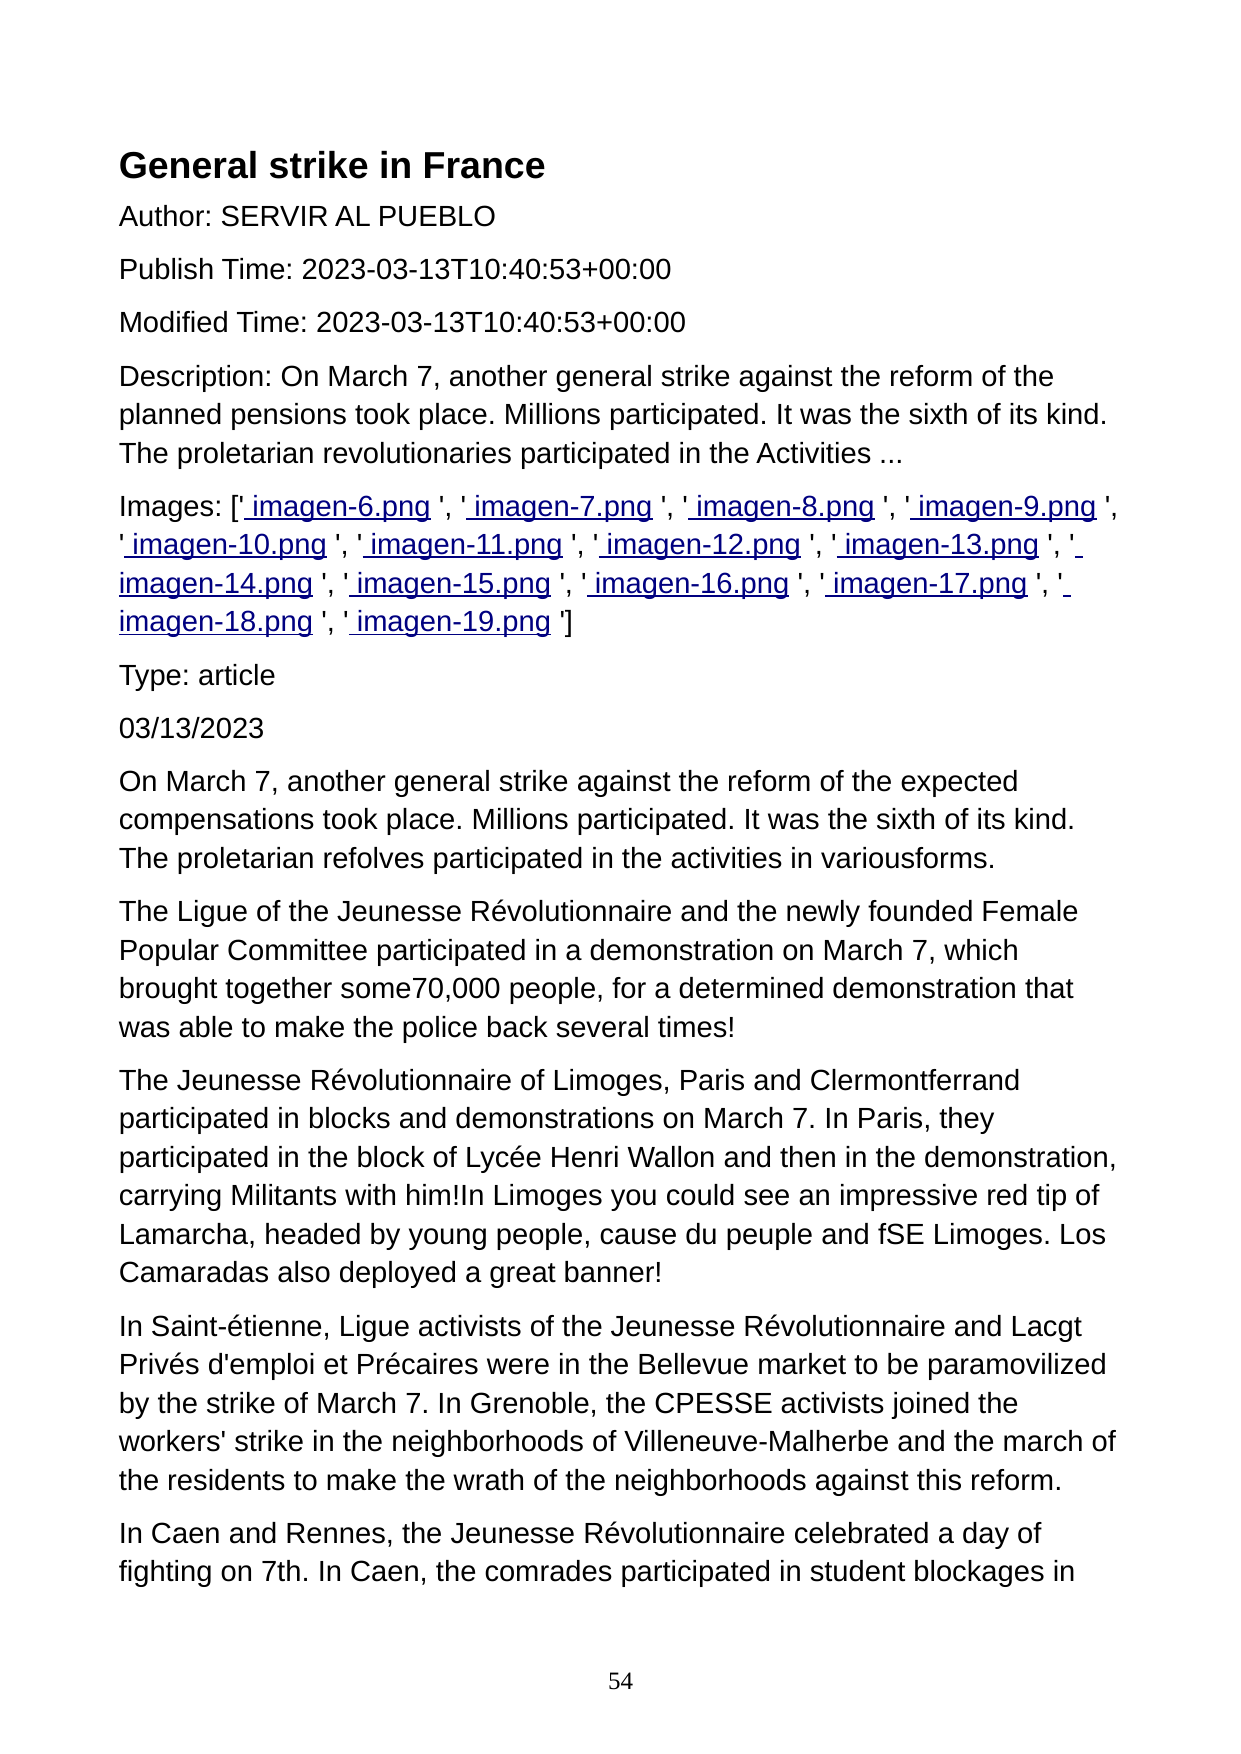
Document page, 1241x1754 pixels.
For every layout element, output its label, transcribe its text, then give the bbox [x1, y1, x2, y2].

text Author: SERVIR AL PUEBLO [118, 199, 1122, 233]
subtitle General strike in France [118, 143, 1122, 187]
text 03/13/2023 [118, 711, 1122, 744]
text On March 7, another general strike against the reform of the expected compensations took place. Millions participated. It was the sixth of its kind. The proletarian refolves participated in the activities in variousforms. [118, 764, 1122, 874]
text In Saint-étienne, Ligue activists of the Jeunesse Révolutionnaire and Lacgt Privés d'emploi et Précaires were in the Bellevue market to be paramovilized by the strike of March 7. In Grenoble, the CPESSE activists joined the workers' strike in the neighborhoods of Villeneuve-Malherbe and the march of the residents to make the wrath of the neighborhoods against this reform. [118, 1308, 1122, 1496]
text The Jeunesse Révolutionnaire of Limoges, Paris and Clermontferrand participated in blocks and demonstrations on March 7. In Paris, they participated in the block of Lycée Henri Wallon and then in the demonstration, carrying Militants with him!In Limoges you could see an impressive red tip of Lamarcha, headed by young people, cause du peuple and fSE Limoges. Los Camaradas also deployed a great banner! [118, 1063, 1122, 1289]
text Modified Time: 2023-03-13T10:40:53+00:00 [118, 305, 1122, 339]
text Publish Time: 2023-03-13T10:40:53+00:00 [118, 252, 1122, 286]
text Type: article [118, 657, 1122, 691]
text In Caen and Rennes, the Jeunesse Révolutionnaire celebrated a day of fighting on 7th. In Caen, the comrades participated in student blockages in [118, 1516, 1122, 1588]
text Images: [' imagen-6.png ', ' imagen-7.png ', ' imagen-8.png ', ' imagen-9.png ', ' imagen-10.png ', ' imagen-11.png ', ' imagen-12.png ', ' imagen-13.png ', ' imagen-14.png ', ' imagen-15.png ', ' imagen-16.png ', ' imagen-17.png ', ' imagen-18.png ', ' imagen-19.png '] [118, 489, 1122, 638]
text The Ligue of the Jeunesse Révolutionnaire and the newly founded Female Popular Committee participated in a demonstration on March 7, which brought together some70,000 people, for a determined demonstration that was able to make the police back several times! [118, 894, 1122, 1043]
text Description: On March 7, another general strike against the reform of the planned pensions took place. Millions participated. It was the sixth of its kind. The proletarian revolutionaries participated in the Activities ... [118, 358, 1122, 469]
